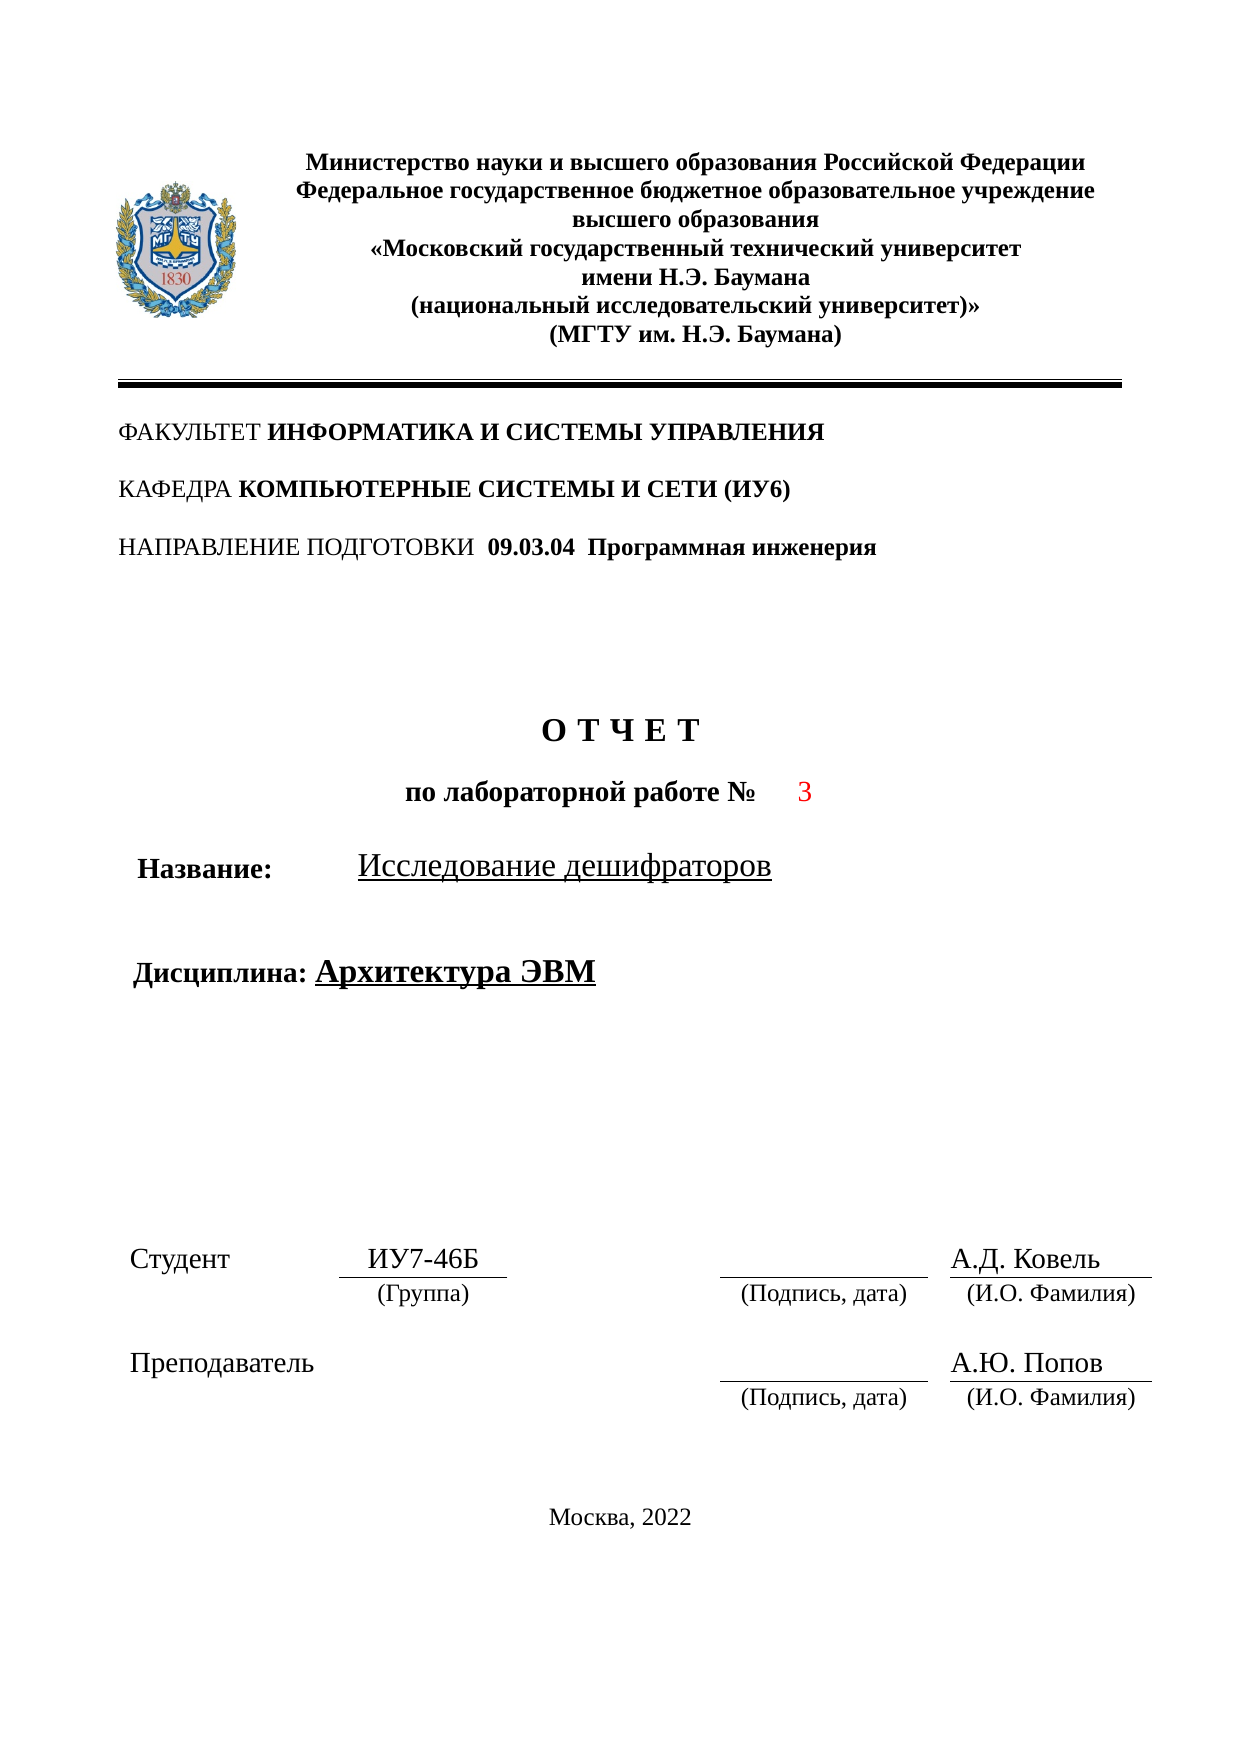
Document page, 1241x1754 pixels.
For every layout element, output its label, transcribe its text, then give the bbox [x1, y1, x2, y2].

table_cell [328, 1312, 519, 1345]
table_cell (И.О. Фамилия) [939, 1278, 1163, 1312]
table_cell Преподаватель [118, 1345, 328, 1382]
table_cell А.Ю. Попов [939, 1345, 1163, 1382]
table_cell (Группа) [328, 1278, 519, 1312]
table_cell [328, 1383, 519, 1416]
table_cell [118, 1312, 328, 1345]
table_header [709, 1241, 939, 1278]
text Дисциплина: Архитектура ЭВМ [133, 951, 1122, 989]
table_header 3 [768, 774, 842, 807]
table_header ИУ7-46Б [328, 1241, 519, 1278]
table_cell [709, 1312, 939, 1345]
table_header [107, 147, 254, 348]
table_cell (Подпись, дата) [709, 1383, 939, 1416]
table_cell [519, 1278, 709, 1312]
table_header Министерство науки и высшего образования Российской Федерации Федеральное государственное бюджетное образовательное учреждение высшего образования «Московский государственный технический университет имени Н.Э. Баумана (национальный исследовательский университет)» (МГТУ им. Н.Э. Баумана) [254, 147, 1137, 348]
table_header А.Д. Ковель [939, 1241, 1163, 1278]
table_header [519, 1241, 709, 1278]
text КАФЕДРА Компьютерные системы и сети (ИУ6) [118, 474, 1122, 503]
subtitle Исследование дешифраторов [339, 846, 1122, 884]
table_cell [118, 1278, 328, 1312]
table_cell (Подпись, дата) [709, 1278, 939, 1312]
table_cell [519, 1345, 709, 1382]
table_cell [328, 1345, 519, 1382]
table_header Студент [118, 1241, 328, 1278]
table_cell (И.О. Фамилия) [939, 1383, 1163, 1416]
table_cell [709, 1345, 939, 1382]
subtitle Отчет [118, 710, 1122, 749]
table_cell [519, 1312, 709, 1345]
text ФАКУЛЬТЕТ Информатика и системы управления [118, 417, 1122, 446]
text Название: [137, 851, 323, 885]
text Москва, 2022 [118, 1502, 1122, 1531]
text НАПРАВЛЕНИЕ ПОДГОТОВКИ 09.03.04 Программная инженерия [118, 532, 1122, 561]
table_cell [939, 1312, 1163, 1345]
table_cell [519, 1383, 709, 1416]
table_cell [118, 1383, 328, 1416]
picture [115, 181, 237, 318]
